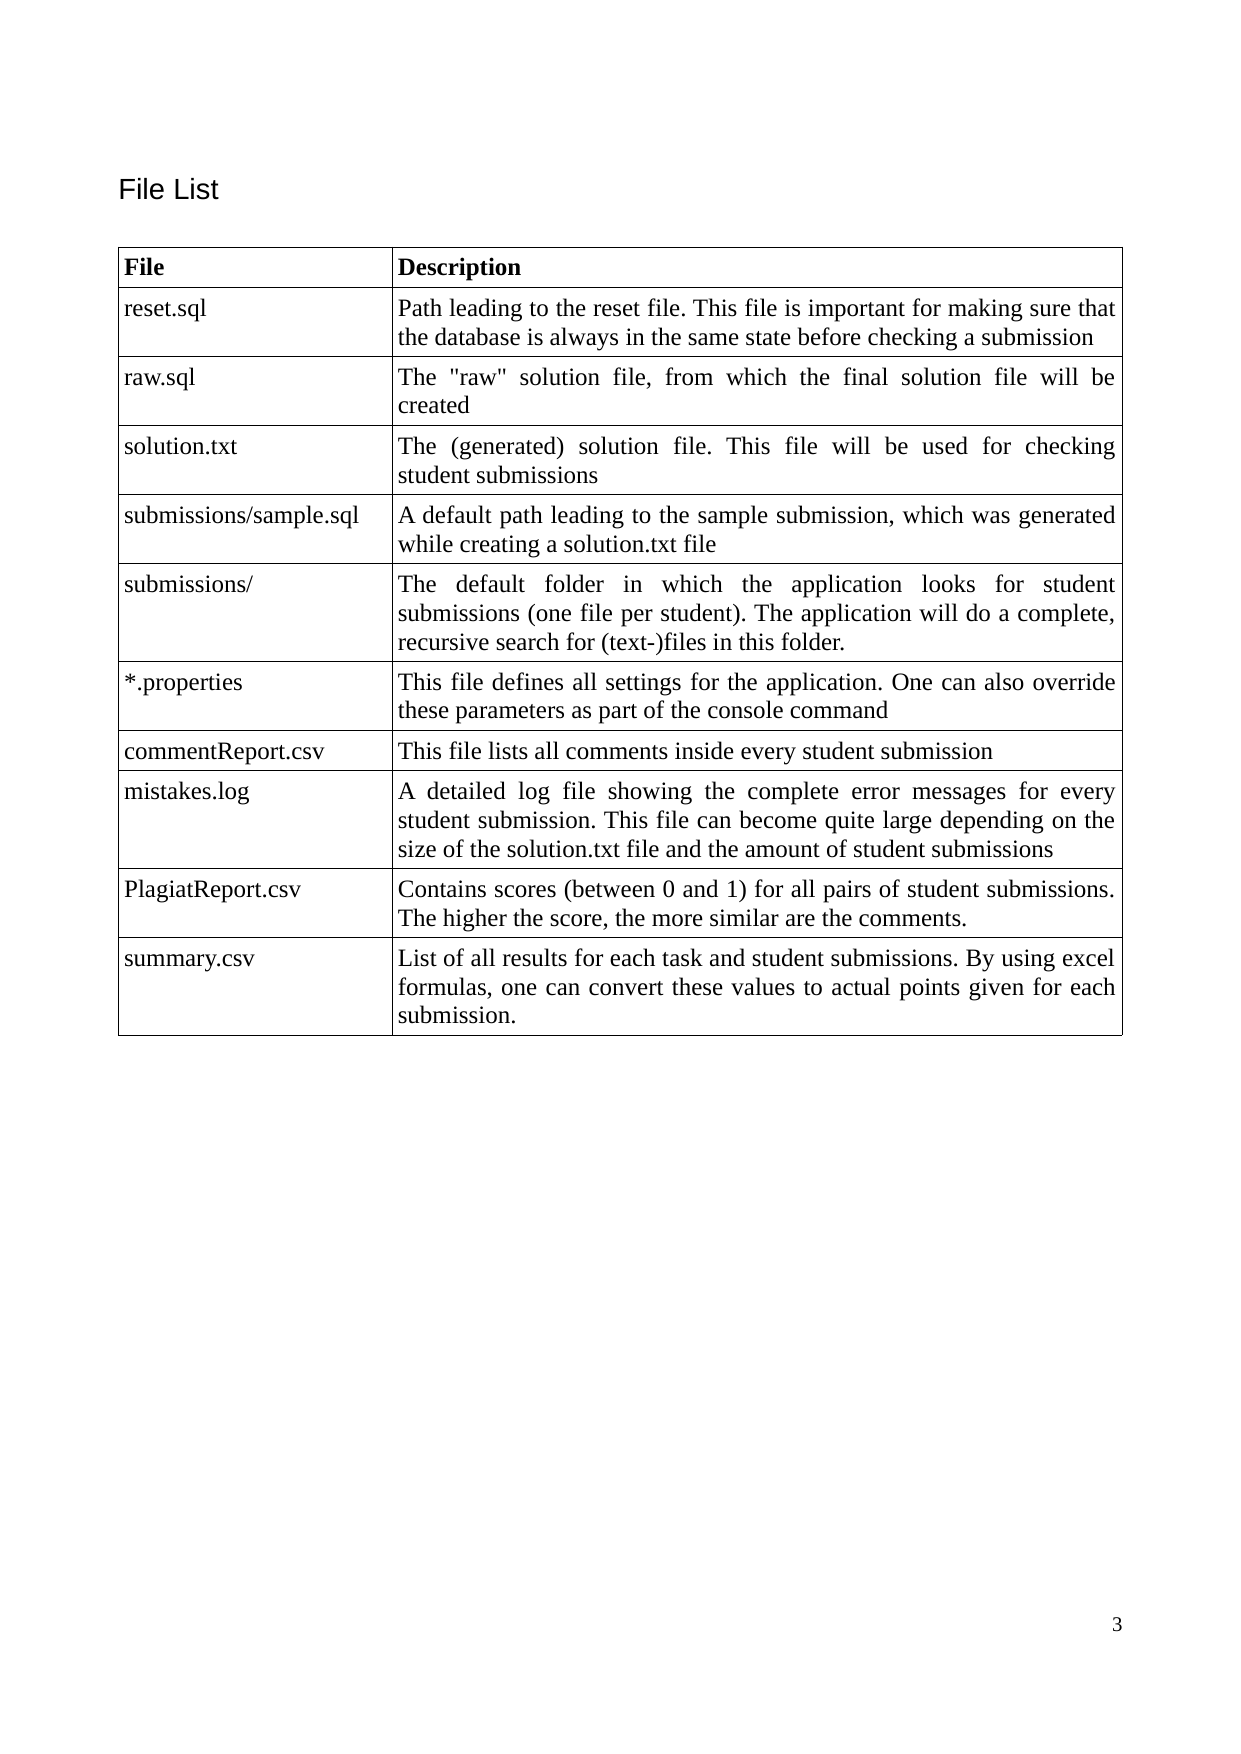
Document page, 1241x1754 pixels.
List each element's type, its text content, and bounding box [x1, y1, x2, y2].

table_cell solution.txt [119, 426, 392, 494]
table_cell commentReport.csv [119, 731, 392, 770]
table_cell The "raw" solution file, from which the final solution file will be created [393, 357, 1122, 425]
table_cell submissions/ [119, 564, 392, 661]
table_cell This file lists all comments inside every student submission [393, 731, 1122, 770]
table_header Description [393, 248, 1122, 287]
table_cell List of all results for each task and student submissions. By using excel formulas, one can convert these values to actual points given for each submission. [393, 938, 1122, 1035]
table_cell The default folder in which the application looks for student submissions (one file per student). The application will do a complete, recursive search for (text-)files in this folder. [393, 564, 1122, 661]
table_cell mistakes.log [119, 771, 392, 868]
table_cell Contains scores (between 0 and 1) for all pairs of student submissions. The higher the score, the more similar are the comments. [393, 869, 1122, 937]
table_cell *.properties [119, 662, 392, 730]
table_cell raw.sql [119, 357, 392, 425]
subtitle File List [118, 172, 1122, 205]
table_cell The (generated) solution file. This file will be used for checking student submissions [393, 426, 1122, 494]
table_cell submissions/sample.sql [119, 495, 392, 563]
table_cell PlagiatReport.csv [119, 869, 392, 937]
table_cell summary.csv [119, 938, 392, 1035]
table_cell reset.sql [119, 288, 392, 356]
table_cell A detailed log file showing the complete error messages for every student submission. This file can become quite large depending on the size of the solution.txt file and the amount of student submissions [393, 771, 1122, 868]
table_cell A default path leading to the sample submission, which was generated while creating a solution.txt file [393, 495, 1122, 563]
table_cell Path leading to the reset file. This file is important for making sure that the database is always in the same state before checking a submission [393, 288, 1122, 356]
table_header File [119, 248, 392, 287]
table_cell This file defines all settings for the application. One can also override these parameters as part of the console command [393, 662, 1122, 730]
